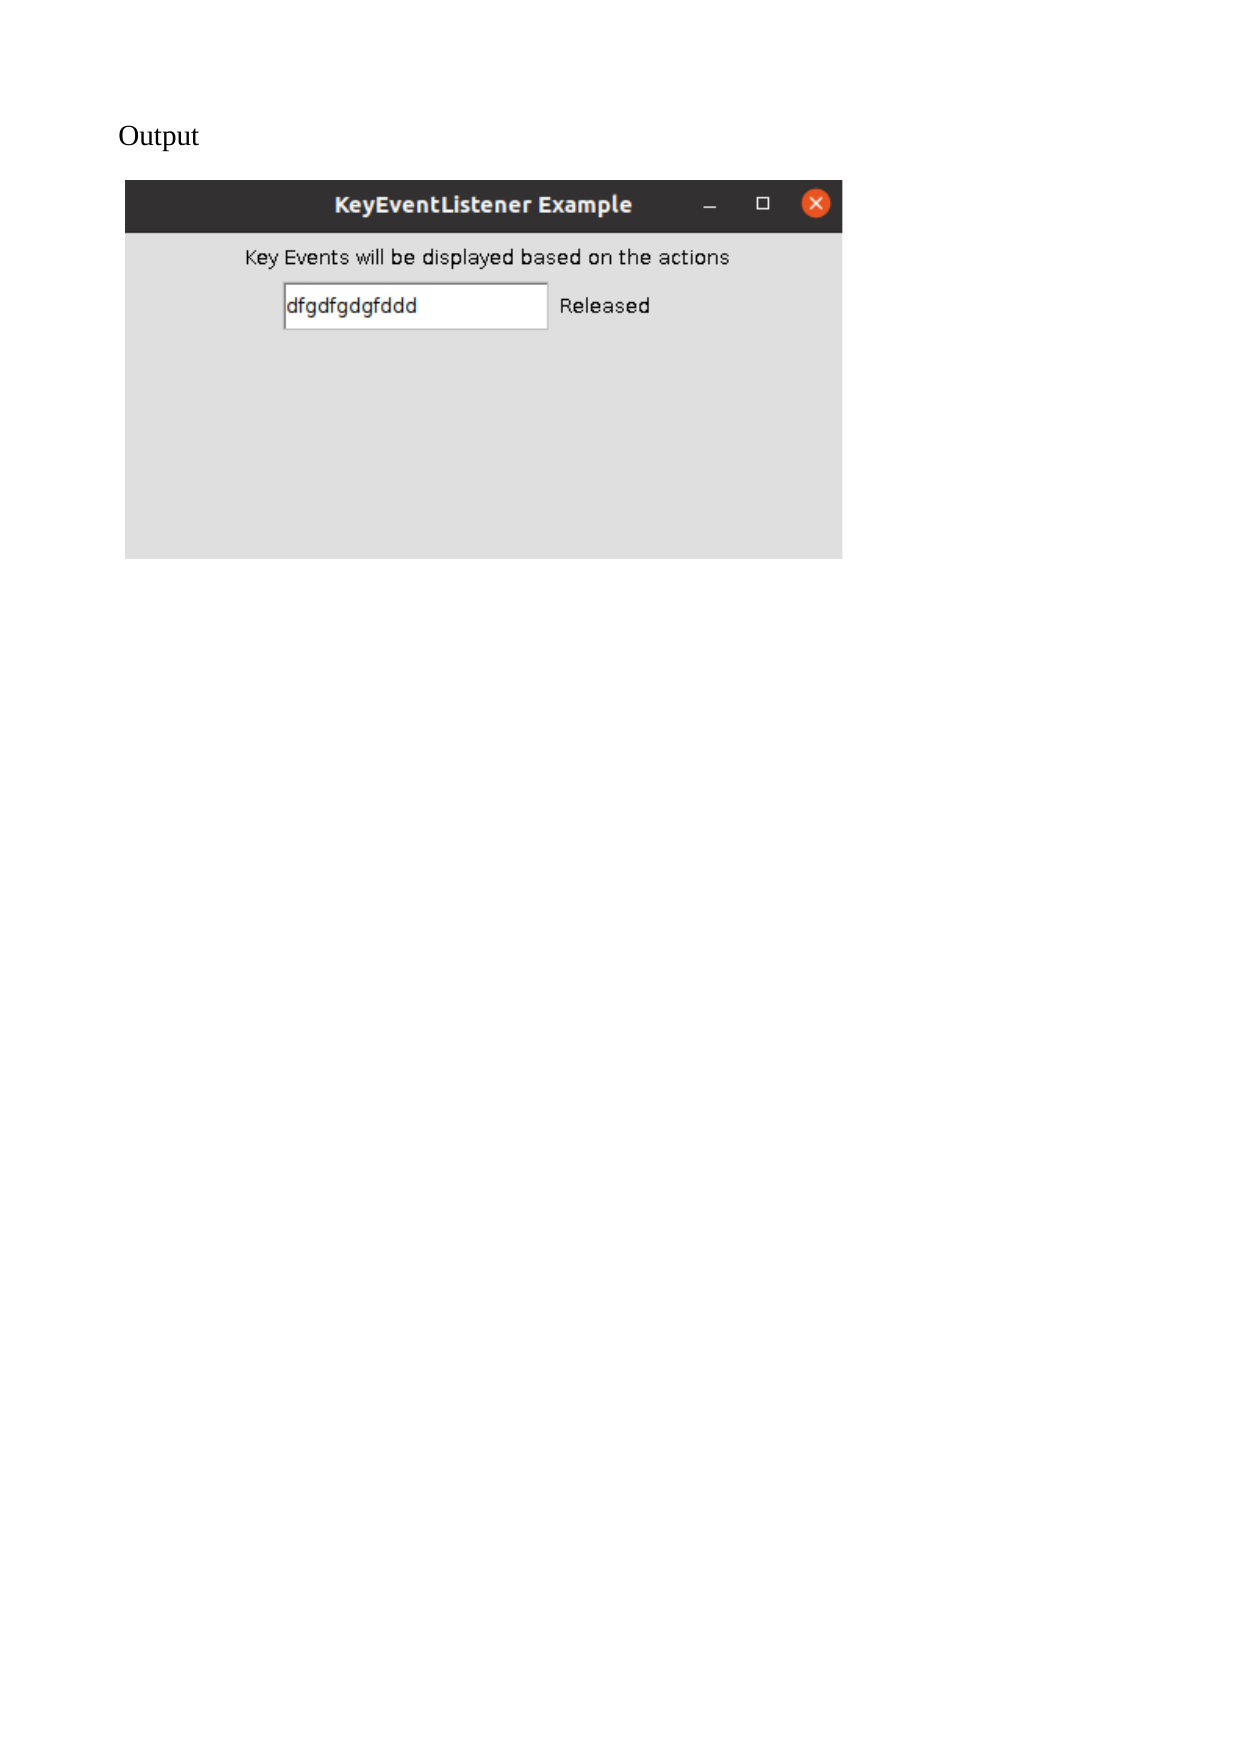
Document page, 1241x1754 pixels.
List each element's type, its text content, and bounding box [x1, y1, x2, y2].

picture [125, 180, 843, 559]
text Output [118, 118, 1122, 152]
